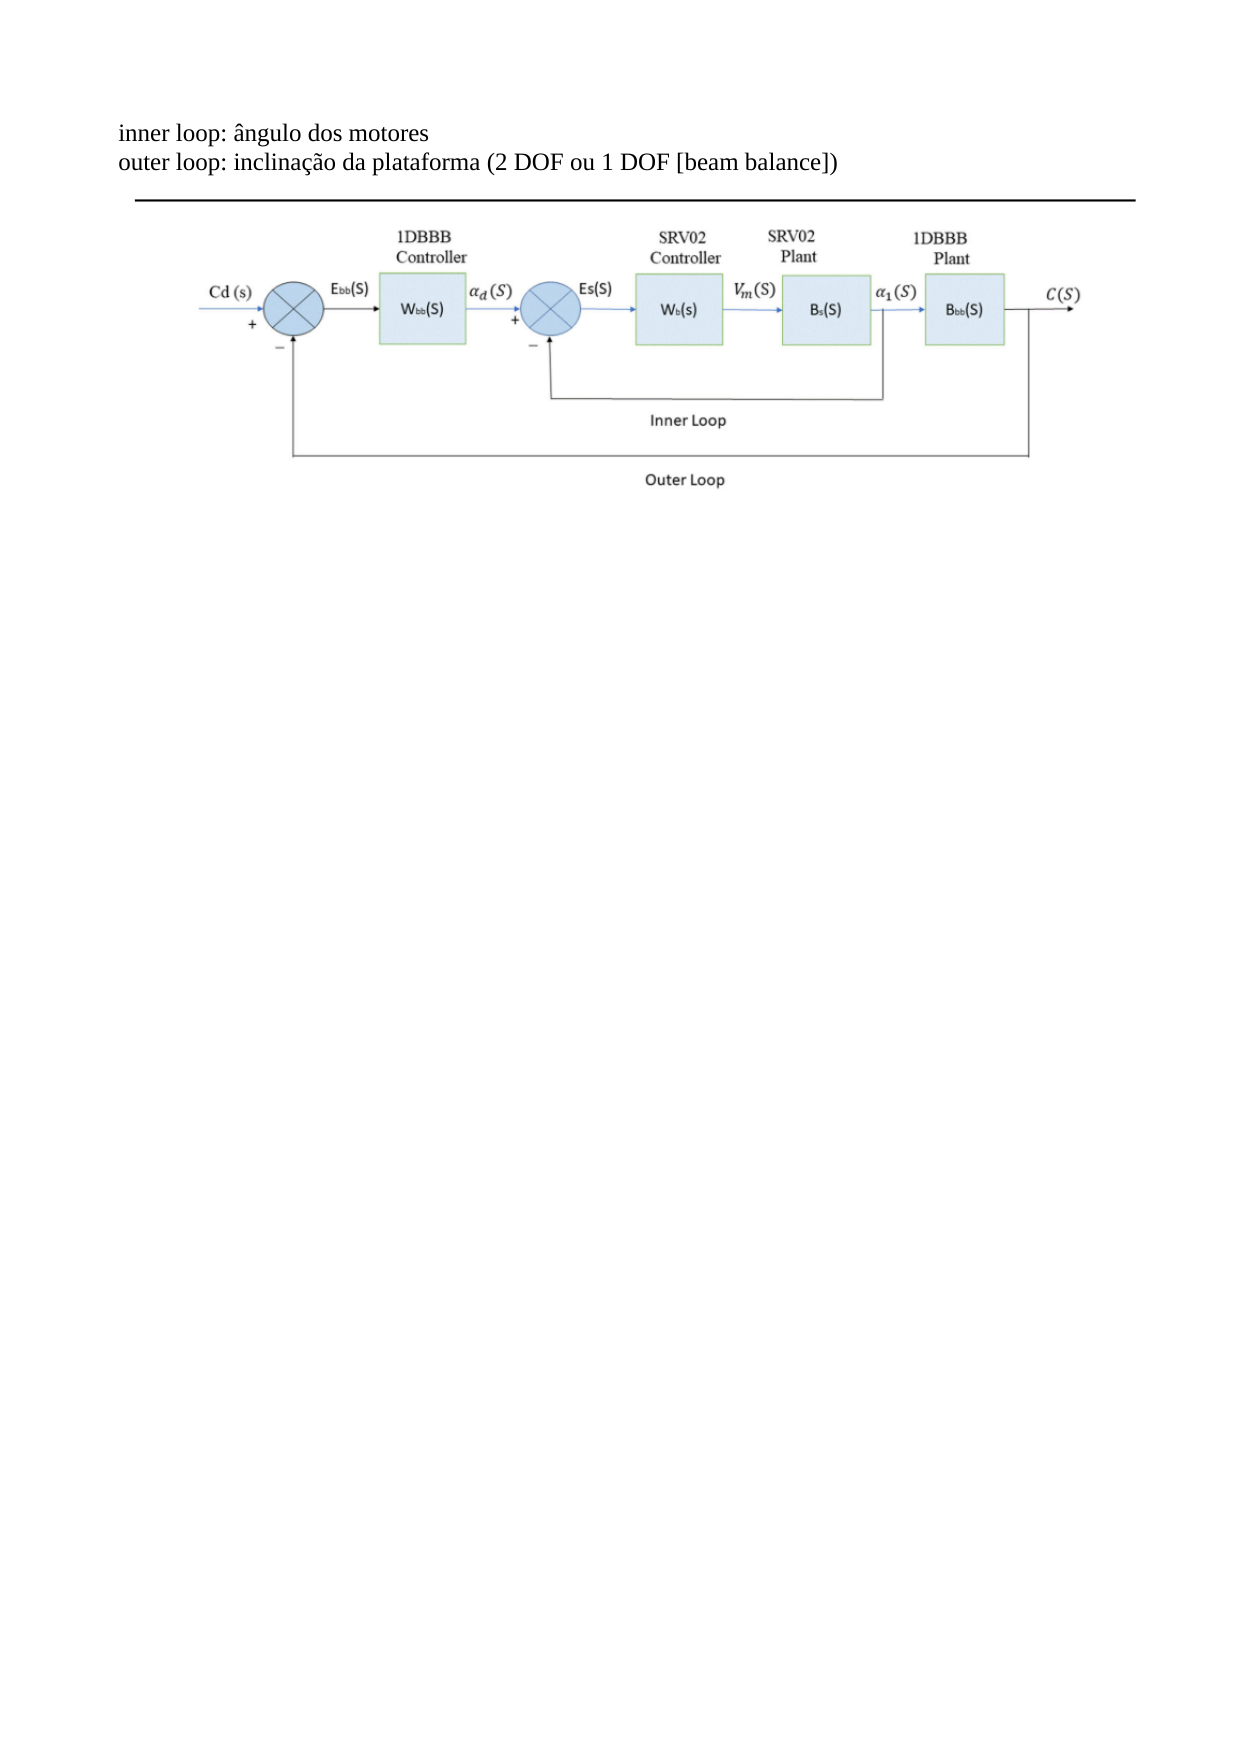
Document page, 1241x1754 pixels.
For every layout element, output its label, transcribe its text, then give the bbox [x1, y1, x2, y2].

text inner loop: ângulo dos motores [118, 118, 1122, 147]
text outer loop: inclinação da plataforma (2 DOF ou 1 DOF [beam balance]) [118, 147, 1122, 176]
picture [184, 221, 1138, 500]
